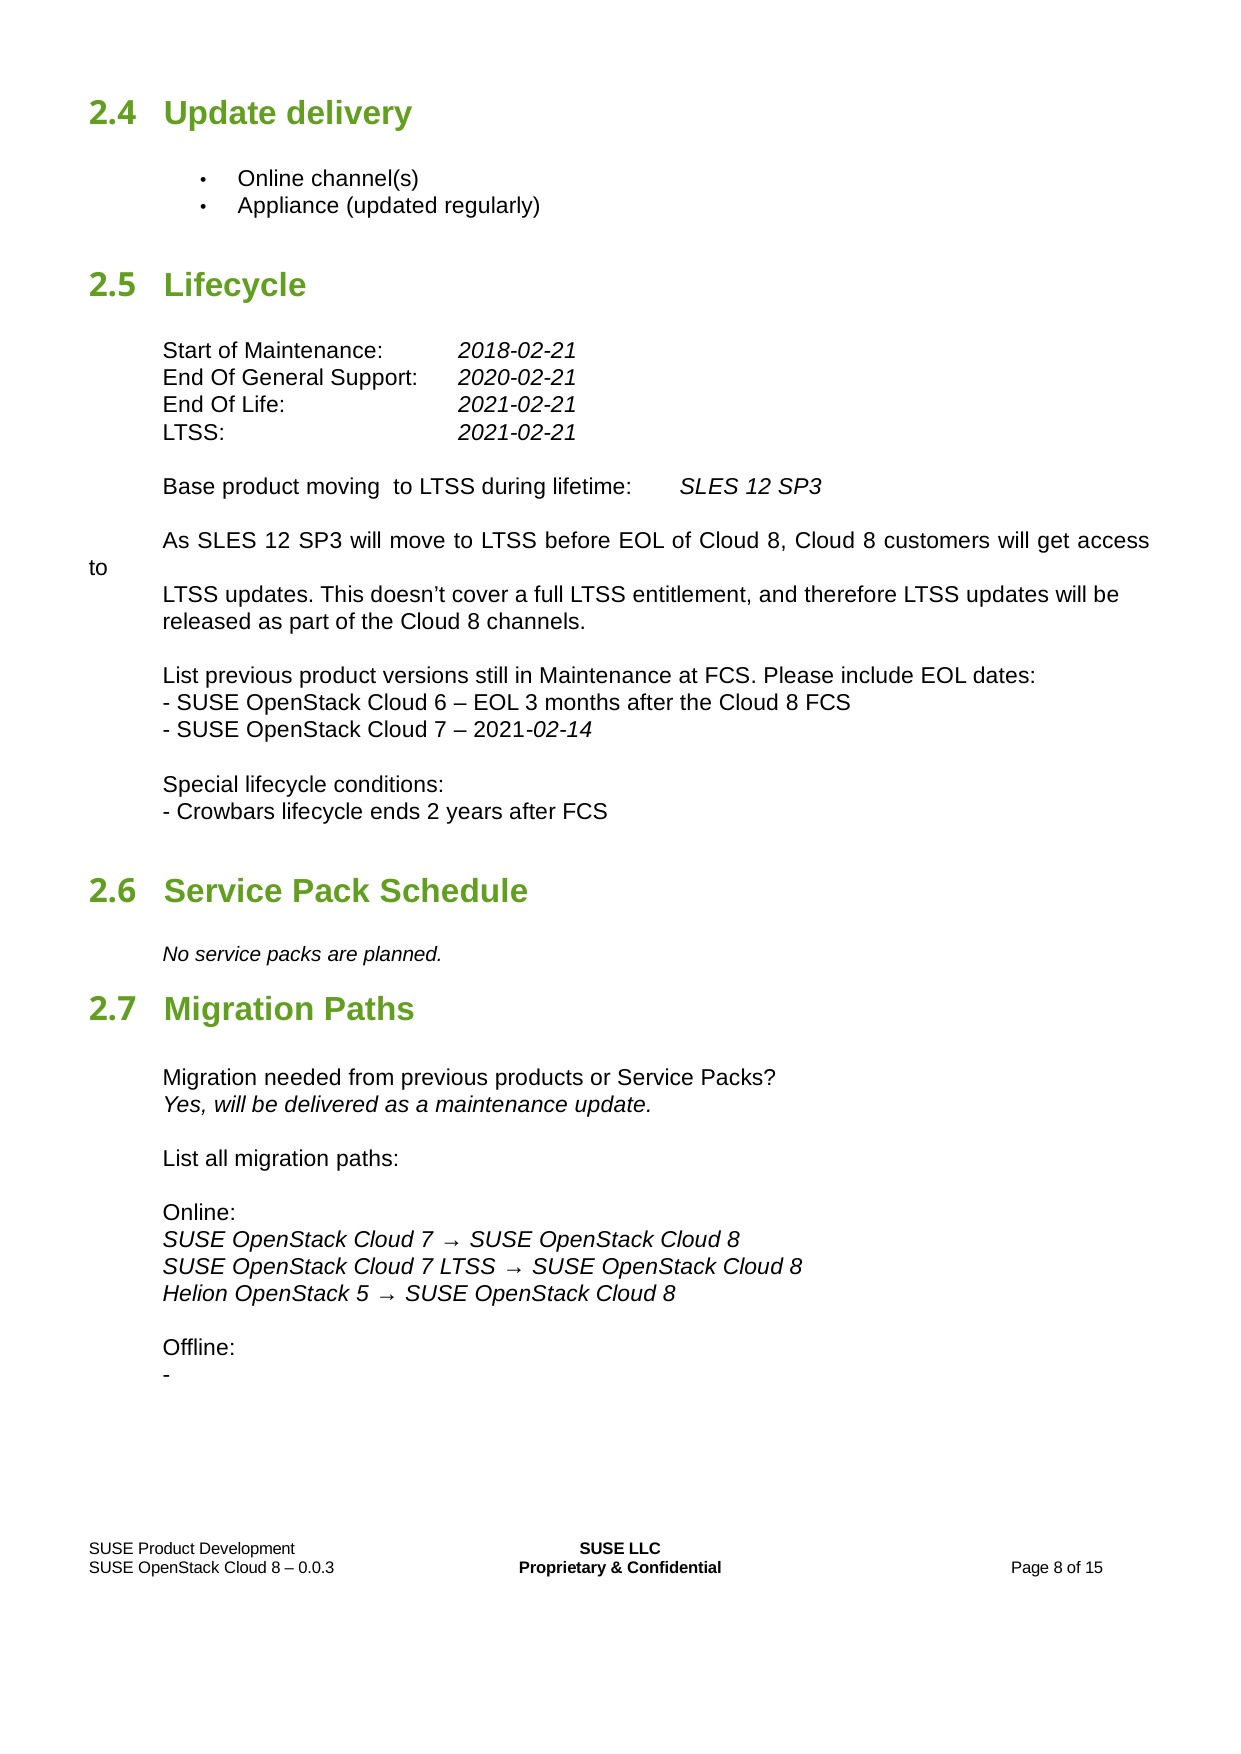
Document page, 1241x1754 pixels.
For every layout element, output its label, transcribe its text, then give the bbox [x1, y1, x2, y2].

subtitle Lifecycle [88, 261, 1152, 307]
text Base product moving to LTSS during lifetime: SLES 12 SP3 [88, 472, 1152, 499]
text - [88, 1361, 1152, 1388]
text Special lifecycle conditions: [88, 770, 1152, 797]
text Migration needed from previous products or Service Packs? [88, 1063, 1152, 1090]
text - SUSE OpenStack Cloud 6 – EOL 3 months after the Cloud 8 FCS [88, 689, 1152, 716]
text - Crowbars lifecycle ends 2 years after FCS [88, 797, 1152, 824]
text List previous product versions still in Maintenance at FCS. Please include EOL dates: [88, 662, 1152, 689]
text No service packs are planned. [88, 942, 1152, 966]
text - SUSE OpenStack Cloud 7 – 2021-02-14 [88, 716, 1152, 743]
text As SLES 12 SP3 will move to LTSS before EOL of Cloud 8, Cloud 8 customers will get access to [88, 526, 1152, 580]
text Offline: [88, 1334, 1152, 1361]
subtitle Update delivery [88, 88, 1152, 134]
text Start of Maintenance: 2018-02-21 [88, 337, 1152, 364]
text Helion OpenStack 5 → SUSE OpenStack Cloud 8 [162, 1279, 1152, 1307]
text List all migration paths: [88, 1144, 1152, 1171]
text End Of General Support: 2020-02-21 [88, 364, 1152, 391]
text released as part of the Cloud 8 channels. [88, 607, 1152, 634]
subtitle Service Pack Schedule [88, 866, 1152, 912]
text Online: [88, 1198, 1152, 1225]
text LTSS: 2021-02-21 [88, 418, 1152, 445]
text LTSS updates. This doesn’t cover a full LTSS entitlement, and therefore LTSS updates will be [88, 580, 1152, 607]
text End Of Life: 2021-02-21 [88, 391, 1152, 418]
text SUSE OpenStack Cloud 7 LTSS → SUSE OpenStack Cloud 8 [162, 1252, 1152, 1279]
text Yes, will be delivered as a maintenance update. [88, 1090, 1152, 1117]
list Appliance (updated regularly) [200, 192, 1152, 219]
text SUSE OpenStack Cloud 7 → SUSE OpenStack Cloud 8 [88, 1225, 1152, 1252]
subtitle Migration Paths [88, 984, 1152, 1030]
list Online channel(s) [200, 164, 1152, 192]
